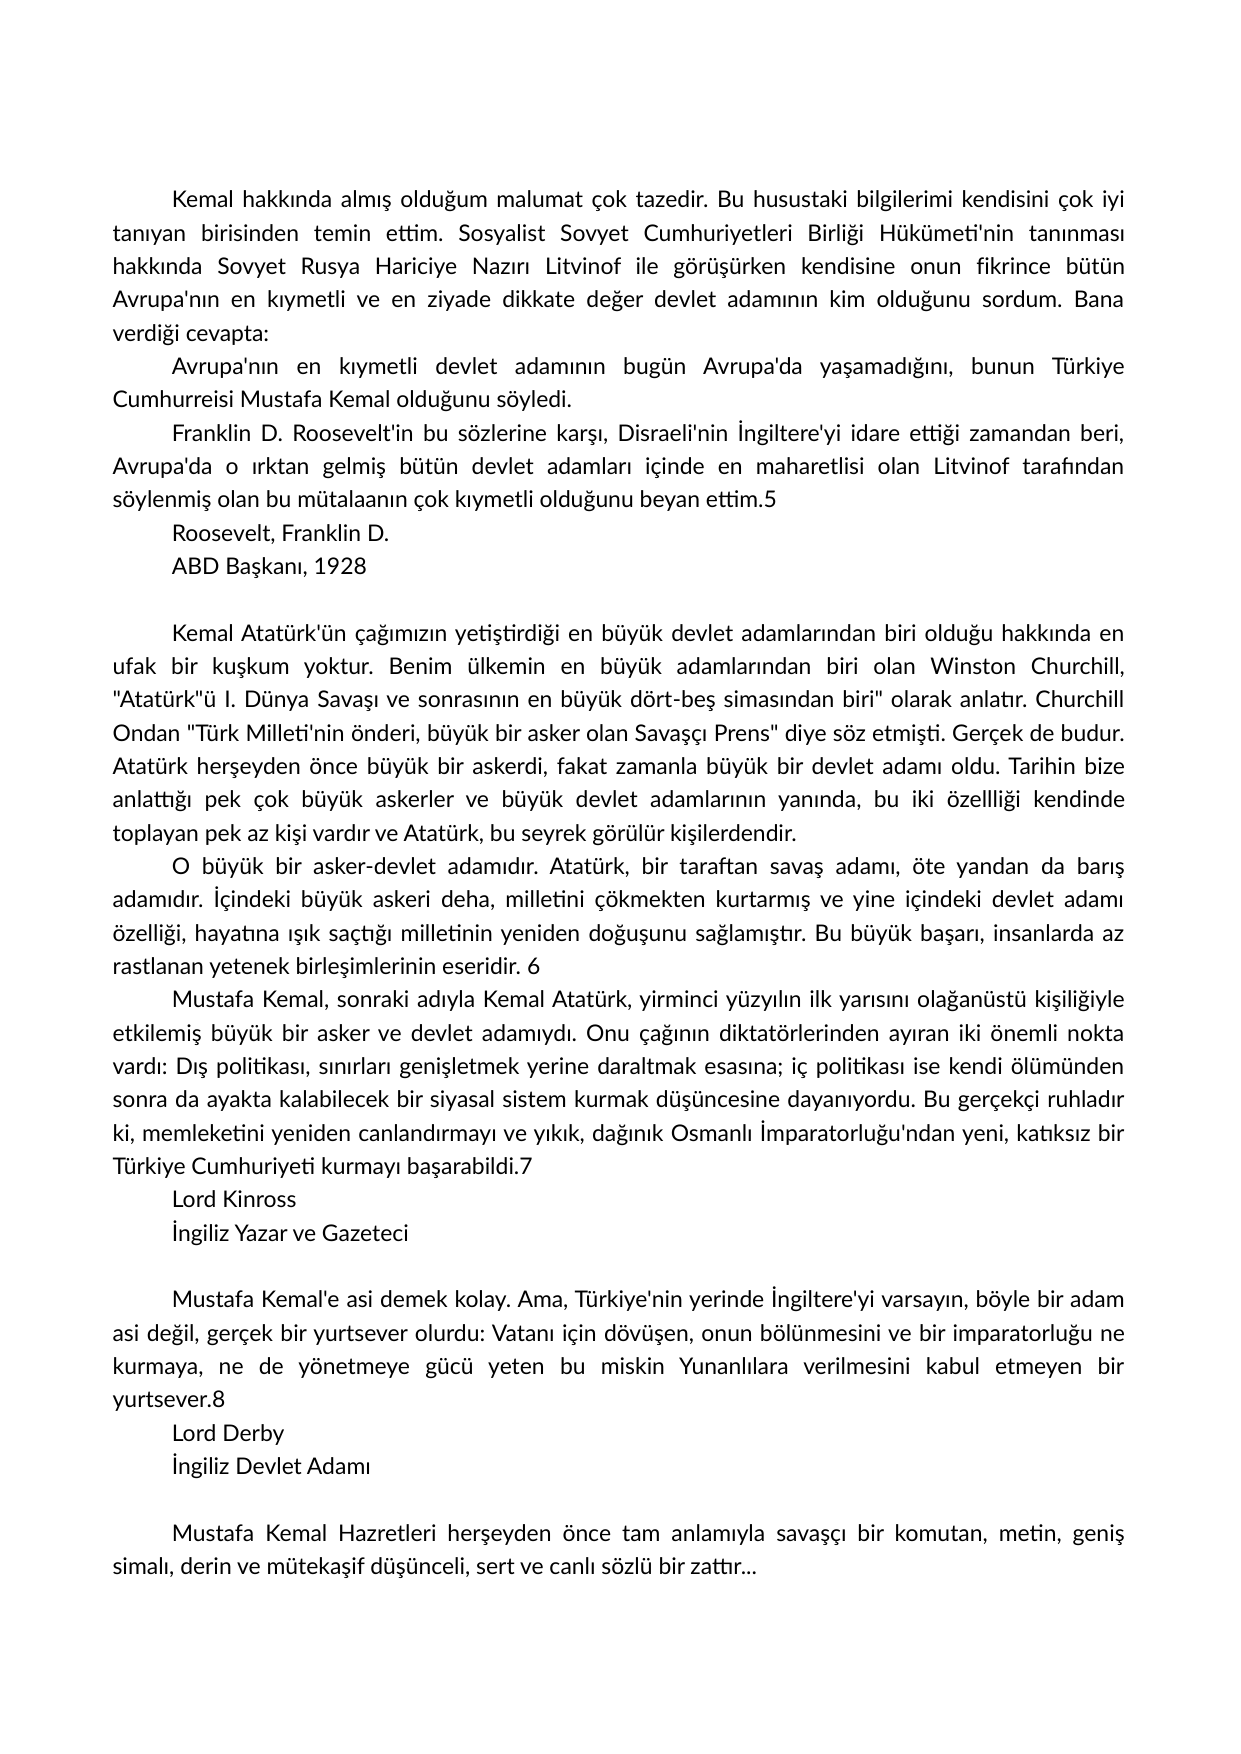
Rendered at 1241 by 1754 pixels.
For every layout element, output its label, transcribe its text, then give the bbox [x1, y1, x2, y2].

text Mustafa Kemal Hazretleri herşeyden önce tam anlamıyla savaşçı bir komutan, metin, geniş simalı, derin ve mütekaşif düşünceli, sert ve canlı sözlü bir zattır... [112, 1514, 1126, 1581]
text Kemal hakkında almış olduğum malumat çok tazedir. Bu husustaki bilgilerimi kendisini çok iyi tanıyan birisinden temin ettim. Sosyalist Sovyet Cumhuriyetleri Birliği Hükümeti'nin tanınması hakkında Sovyet Rusya Hariciye Nazırı Litvinof ile görüşürken kendisine onun fikrince bütün Avrupa'nın en kıymetli ve en ziyade dikkate değer devlet adamının kim olduğunu sordum. Bana verdiği cevapta: [112, 181, 1126, 348]
text Lord Kinross [112, 1181, 1126, 1214]
text Mustafa Kemal'e asi demek kolay. Ama, Türkiye'nin yerinde İngiltere'yi varsayın, böyle bir adam asi değil, gerçek bir yurtsever olurdu: Vatanı için dövüşen, onun bölünmesini ve bir imparatorluğu ne kurmaya, ne de yönetmeye gücü yeten bu miskin Yunanlılara verilmesini kabul etmeyen bir yurtsever.8 [112, 1281, 1126, 1414]
text Lord Derby [112, 1414, 1126, 1448]
text İngiliz Yazar ve Gazeteci [112, 1214, 1126, 1248]
text Franklin D. Roosevelt'in bu sözlerine karşı, Disraeli'nin İngiltere'yi idare ettiği zamandan beri, Avrupa'da o ırktan gelmiş bütün devlet adamları içinde en maharetlisi olan Litvinof tarafından söylenmiş olan bu mütalaanın çok kıymetli olduğunu beyan ettim.5 [112, 414, 1126, 514]
text Kemal Atatürk'ün çağımızın yetiştirdiği en büyük devlet adamlarından biri olduğu hakkında en ufak bir kuşkum yoktur. Benim ülkemin en büyük adamlarından biri olan Winston Churchill, "Atatürk"ü I. Dünya Savaşı ve sonrasının en büyük dört-beş simasından biri" olarak anlatır. Churchill Ondan "Türk Milleti'nin önderi, büyük bir asker olan Savaşçı Prens" diye söz etmişti. Gerçek de budur. Atatürk herşeyden önce büyük bir askerdi, fakat zamanla büyük bir devlet adamı oldu. Tarihin bize anlattığı pek çok büyük askerler ve büyük devlet adamlarının yanında, bu iki özellliği kendinde toplayan pek az kişi vardır ve Atatürk, bu seyrek görülür kişilerdendir. [112, 614, 1126, 848]
text Mustafa Kemal, sonraki adıyla Kemal Atatürk, yirminci yüzyılın ilk yarısını olağanüstü kişiliğiyle etkilemiş büyük bir asker ve devlet adamıydı. Onu çağının diktatörlerinden ayıran iki önemli nokta vardı: Dış politikası, sınırları genişletmek yerine daraltmak esasına; iç politikası ise kendi ölümünden sonra da ayakta kalabilecek bir siyasal sistem kurmak düşüncesine dayanıyordu. Bu gerçekçi ruhladır ki, memleketini yeniden canlandırmayı ve yıkık, dağınık Osmanlı İmparatorluğu'ndan yeni, katıksız bir Türkiye Cumhuriyeti kurmayı başarabildi.7 [112, 981, 1126, 1181]
text İngiliz Devlet Adamı [112, 1448, 1126, 1481]
text O büyük bir asker-devlet adamıdır. Atatürk, bir taraftan savaş adamı, öte yandan da barış adamıdır. İçindeki büyük askeri deha, milletini çökmekten kurtarmış ve yine içindeki devlet adamı özelliği, hayatına ışık saçtığı milletinin yeniden doğuşunu sağlamıştır. Bu büyük başarı, insanlarda az rastlanan yetenek birleşimlerinin eseridir. 6 [112, 848, 1126, 981]
text Roosevelt, Franklin D. [112, 514, 1126, 548]
text Avrupa'nın en kıymetli devlet adamının bugün Avrupa'da yaşamadığını, bunun Türkiye Cumhurreisi Mustafa Kemal olduğunu söyledi. [112, 348, 1126, 414]
text ABD Başkanı, 1928 [112, 548, 1126, 581]
